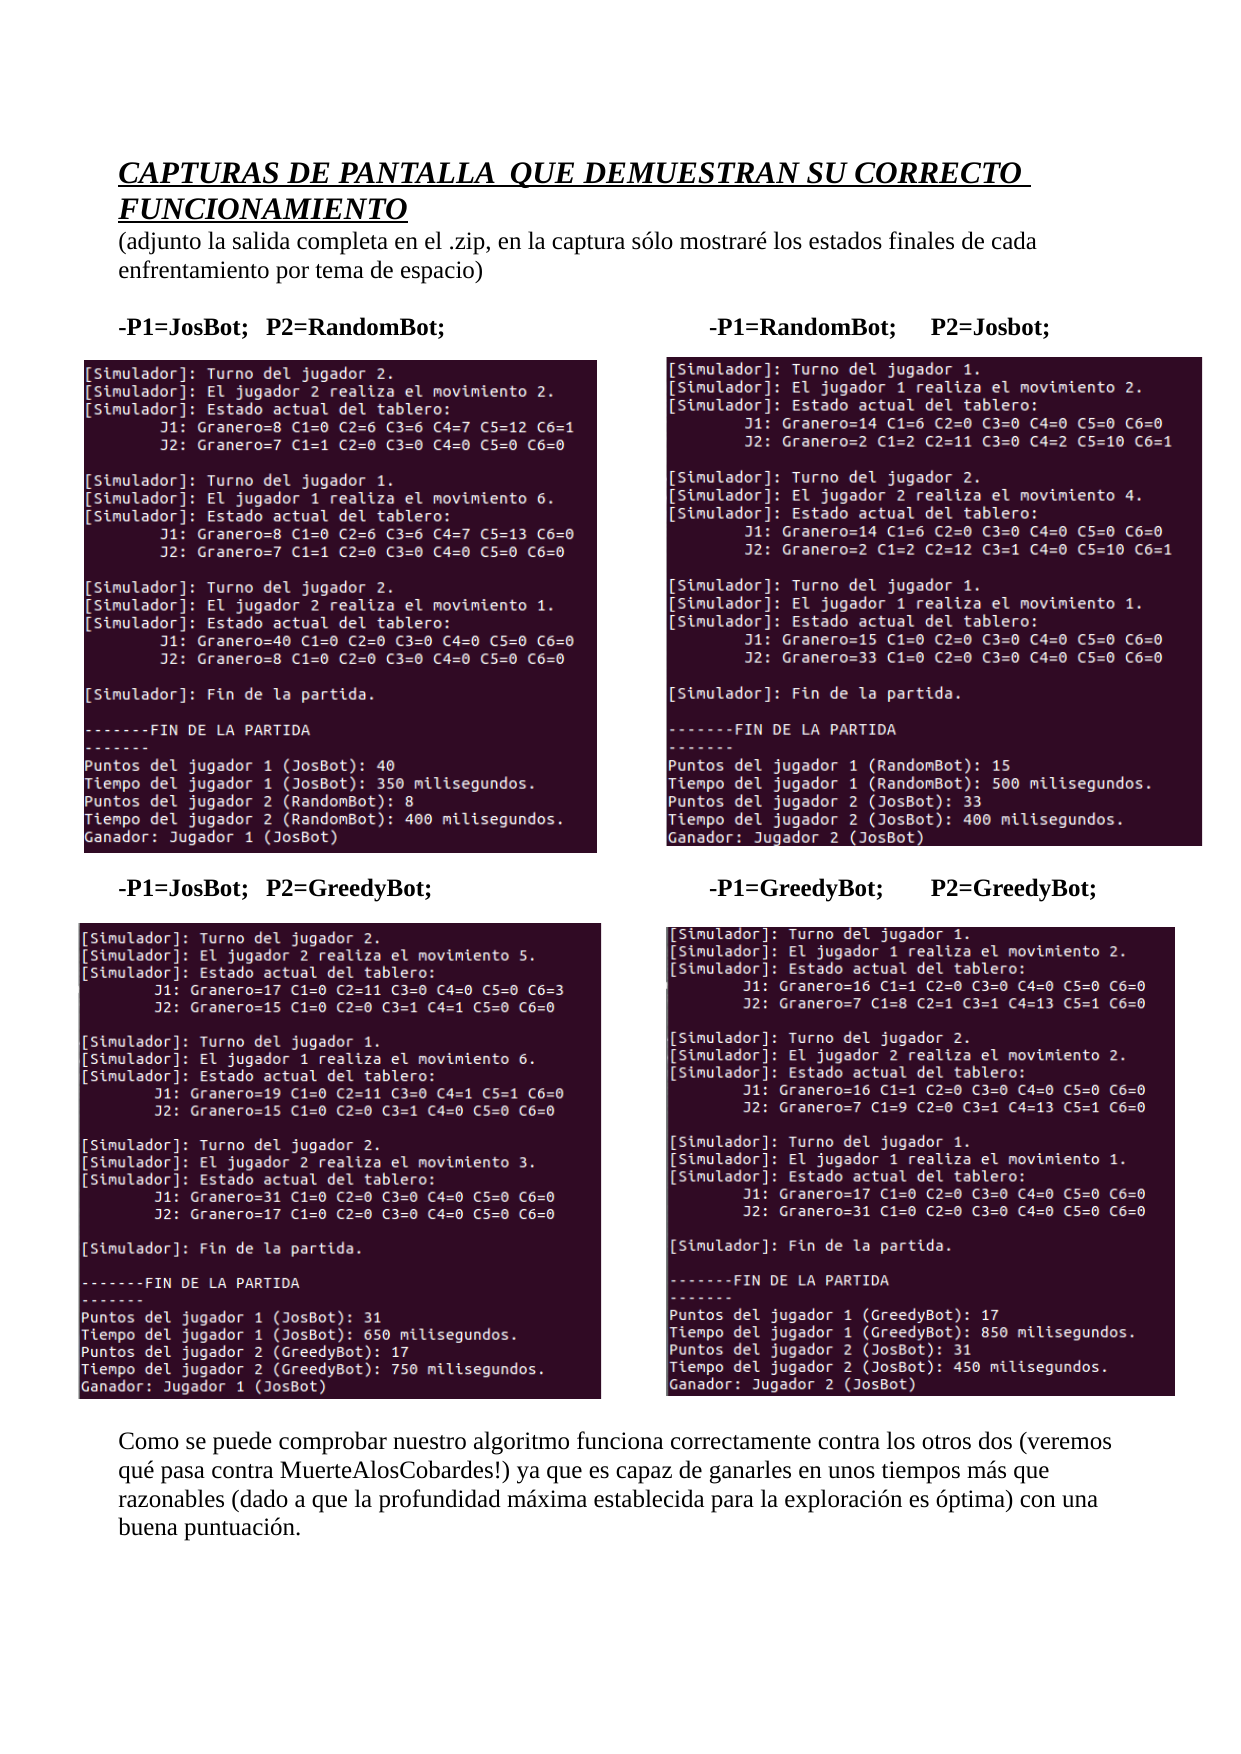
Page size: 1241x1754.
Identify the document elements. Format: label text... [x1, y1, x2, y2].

picture [78, 1250, 116, 1399]
text (adjunto la salida completa en el .zip, en la captura sólo mostraré los estados finales de cada enfrentamiento por tema de espacio) [118, 226, 1122, 283]
picture [666, 685, 705, 846]
picture [666, 1257, 702, 1396]
picture [84, 713, 121, 853]
text CAPTURAS DE PANTALLA QUE DEMUESTRAN SU CORRECTO FUNCIONAMIENTO [118, 154, 1122, 226]
text Como se puede comprobar nuestro algoritmo funciona correctamente contra los otros dos (veremos qué pasa contra MuerteAlosCobardes!) ya que es capaz de ganarles en unos tiempos más que razonables (dado a que la profundidad máxima establecida para la exploración es óptima) con una buena puntuación. [118, 1426, 1122, 1541]
text -P1=JosBot; P2=GreedyBot; -P1=GreedyBot; P2=GreedyBot; [118, 873, 1122, 902]
text -P1=JosBot; P2=RandomBot; -P1=RandomBot; P2=Josbot; [118, 312, 1122, 341]
